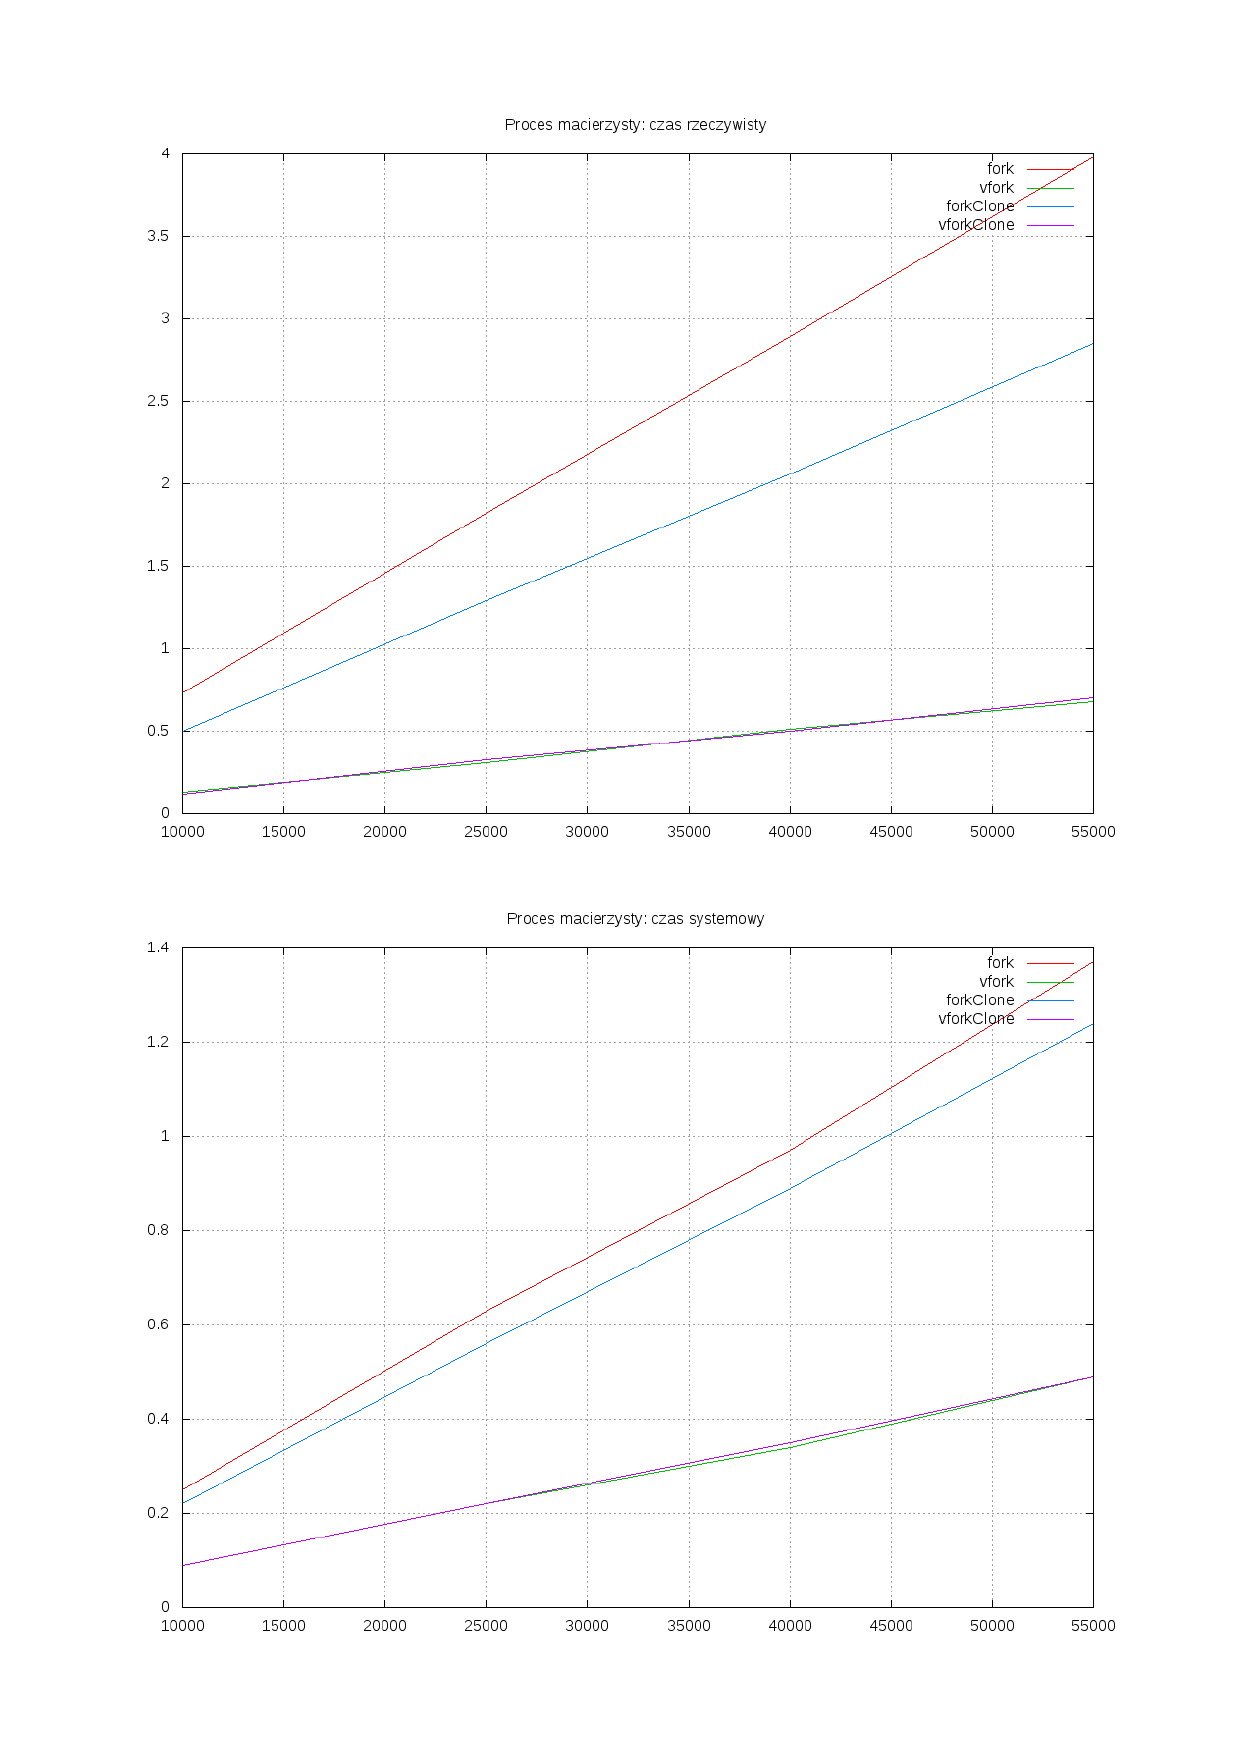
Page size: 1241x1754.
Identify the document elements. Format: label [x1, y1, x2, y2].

picture [118, 97, 1123, 851]
picture [118, 891, 1123, 1645]
